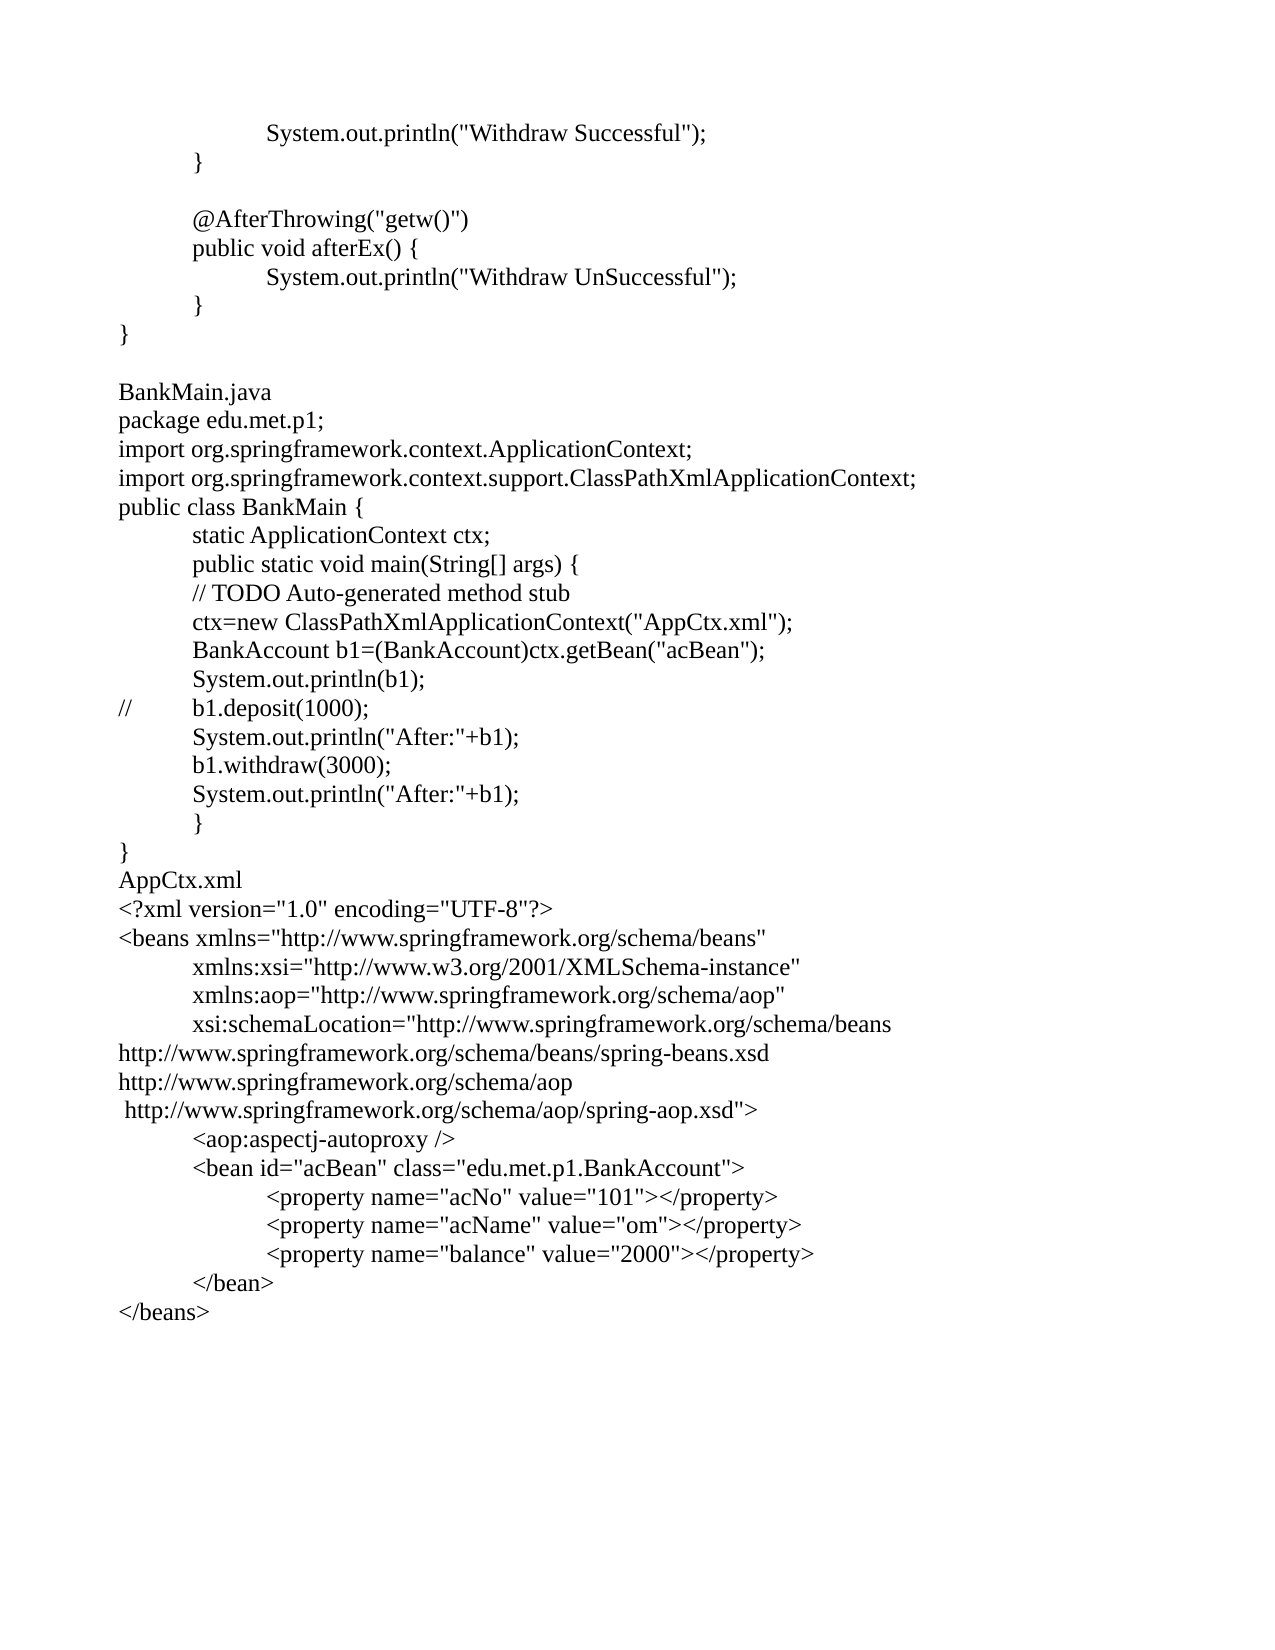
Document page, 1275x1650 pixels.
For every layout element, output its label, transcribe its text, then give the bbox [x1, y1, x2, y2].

text xsi:schemaLocation="http://www.springframework.org/schema/beans [118, 1009, 1157, 1038]
text public class BankMain { [118, 492, 1157, 521]
text // b1.deposit(1000); [118, 693, 1157, 722]
text static ApplicationContext ctx; [118, 521, 1157, 549]
text <property name="balance" value="2000"></property> [118, 1239, 1157, 1268]
text System.out.println("After:"+b1); [118, 779, 1157, 808]
text System.out.println(b1); [118, 664, 1157, 693]
text ctx=new ClassPathXmlApplicationContext("AppCtx.xml"); [118, 607, 1157, 636]
text } [118, 837, 1157, 866]
text } [118, 319, 1157, 377]
text <property name="acNo" value="101"></property> [118, 1182, 1157, 1211]
text System.out.println("Withdraw Successful"); [118, 118, 1157, 147]
text System.out.println("After:"+b1); [118, 722, 1157, 751]
text <beans xmlns="http://www.springframework.org/schema/beans" [118, 923, 1157, 952]
text <aop:aspectj-autoproxy /> [118, 1124, 1157, 1153]
text } [118, 147, 1157, 176]
text http://www.springframework.org/schema/beans/spring-beans.xsd [118, 1038, 1157, 1067]
text b1.withdraw(3000); [118, 751, 1157, 779]
text } [118, 808, 1157, 837]
text xmlns:xsi="http://www.w3.org/2001/XMLSchema-instance" [118, 952, 1157, 981]
text } [118, 291, 1157, 319]
text public void afterEx() { [118, 233, 1157, 262]
text // TODO Auto-generated method stub [118, 578, 1157, 607]
text AppCtx.xml <?xml version="1.0" encoding="UTF-8"?> [118, 866, 1157, 923]
text @AfterThrowing("getw()") [118, 204, 1157, 233]
text BankMain.java package edu.met.p1; [118, 377, 1157, 434]
text xmlns:aop="http://www.springframework.org/schema/aop" [118, 981, 1157, 1009]
text http://www.springframework.org/schema/aop/spring-aop.xsd"> [118, 1096, 1157, 1124]
text <bean id="acBean" class="edu.met.p1.BankAccount"> [118, 1153, 1157, 1182]
text import org.springframework.context.support.ClassPathXmlApplicationContext; [118, 463, 1157, 492]
text import org.springframework.context.ApplicationContext; [118, 434, 1157, 463]
text System.out.println("Withdraw UnSuccessful"); [118, 262, 1157, 291]
text public static void main(String[] args) { [118, 549, 1157, 578]
text <property name="acName" value="om"></property> [118, 1211, 1157, 1239]
text </bean> [118, 1268, 1157, 1297]
text BankAccount b1=(BankAccount)ctx.getBean("acBean"); [118, 636, 1157, 664]
text http://www.springframework.org/schema/aop [118, 1067, 1157, 1096]
text </beans> [118, 1297, 1157, 1326]
